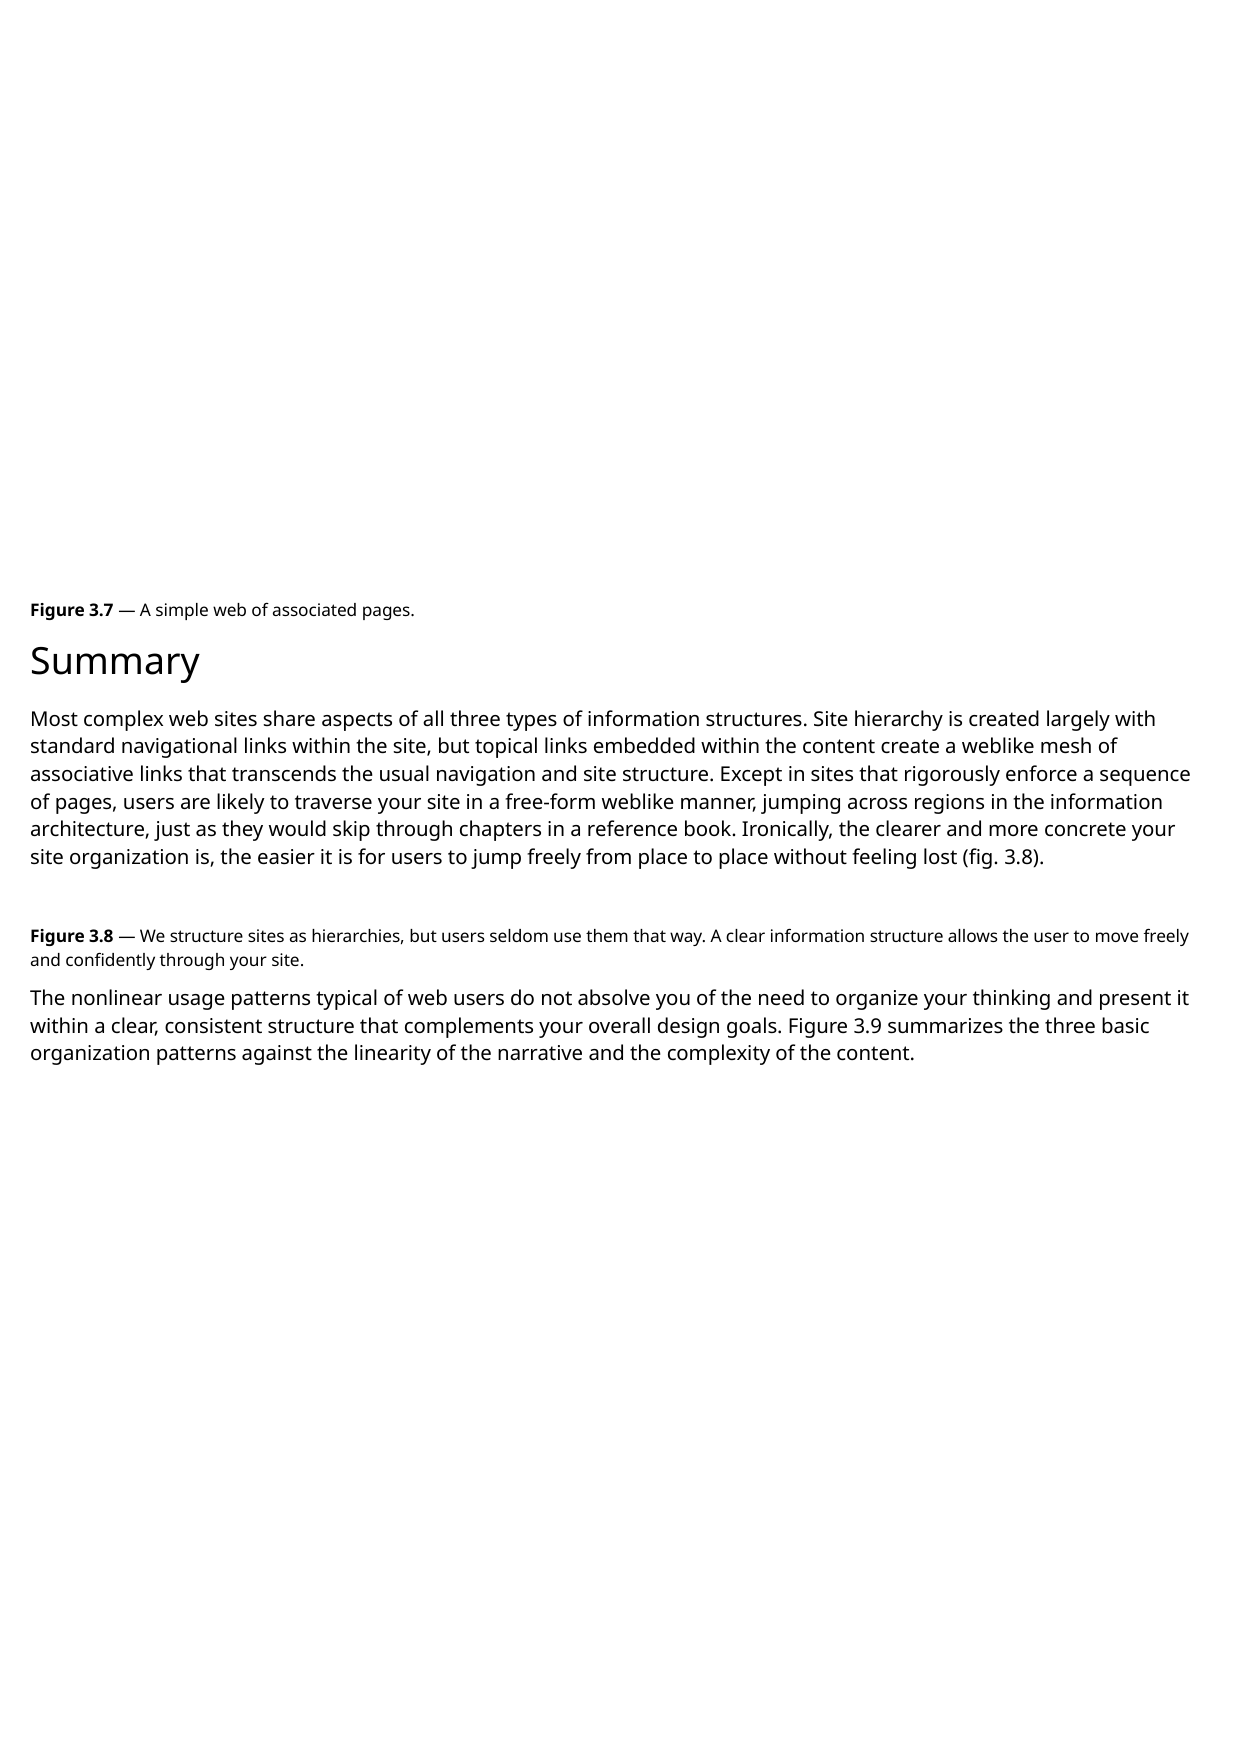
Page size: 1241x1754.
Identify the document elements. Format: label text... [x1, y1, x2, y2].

text The nonlinear usage patterns typical of web users do not absolve you of the need to organize your thinking and present it within a clear, consistent structure that complements your overall design goals. Figure 3.9 summarizes the three basic organization patterns against the linearity of the narrative and the complexity of the content. [30, 983, 1210, 1067]
text Figure 3.8 — We structure sites as hierarchies, but users seldom use them that way. A clear information structure allows the user to move freely and confidently through your site. [30, 924, 1210, 971]
text Most complex web sites share aspects of all three types of information structures. Site hierarchy is created largely with standard navigational links within the site, but topical links embedded within the content create a weblike mesh of associative links that transcends the usual navigation and site structure. Except in sites that rigorously enforce a sequence of pages, users are likely to traverse your site in a free-form weblike manner, jumping across regions in the information architecture, just as they would skip through chapters in a reference book. Ironically, the clearer and more concrete your site organization is, the easier it is for users to jump freely from place to place without feeling lost (fig. 3.8). [30, 704, 1210, 870]
subtitle Summary [30, 634, 1210, 685]
text Figure 3.7 — A simple web of associated pages. [30, 598, 1210, 622]
